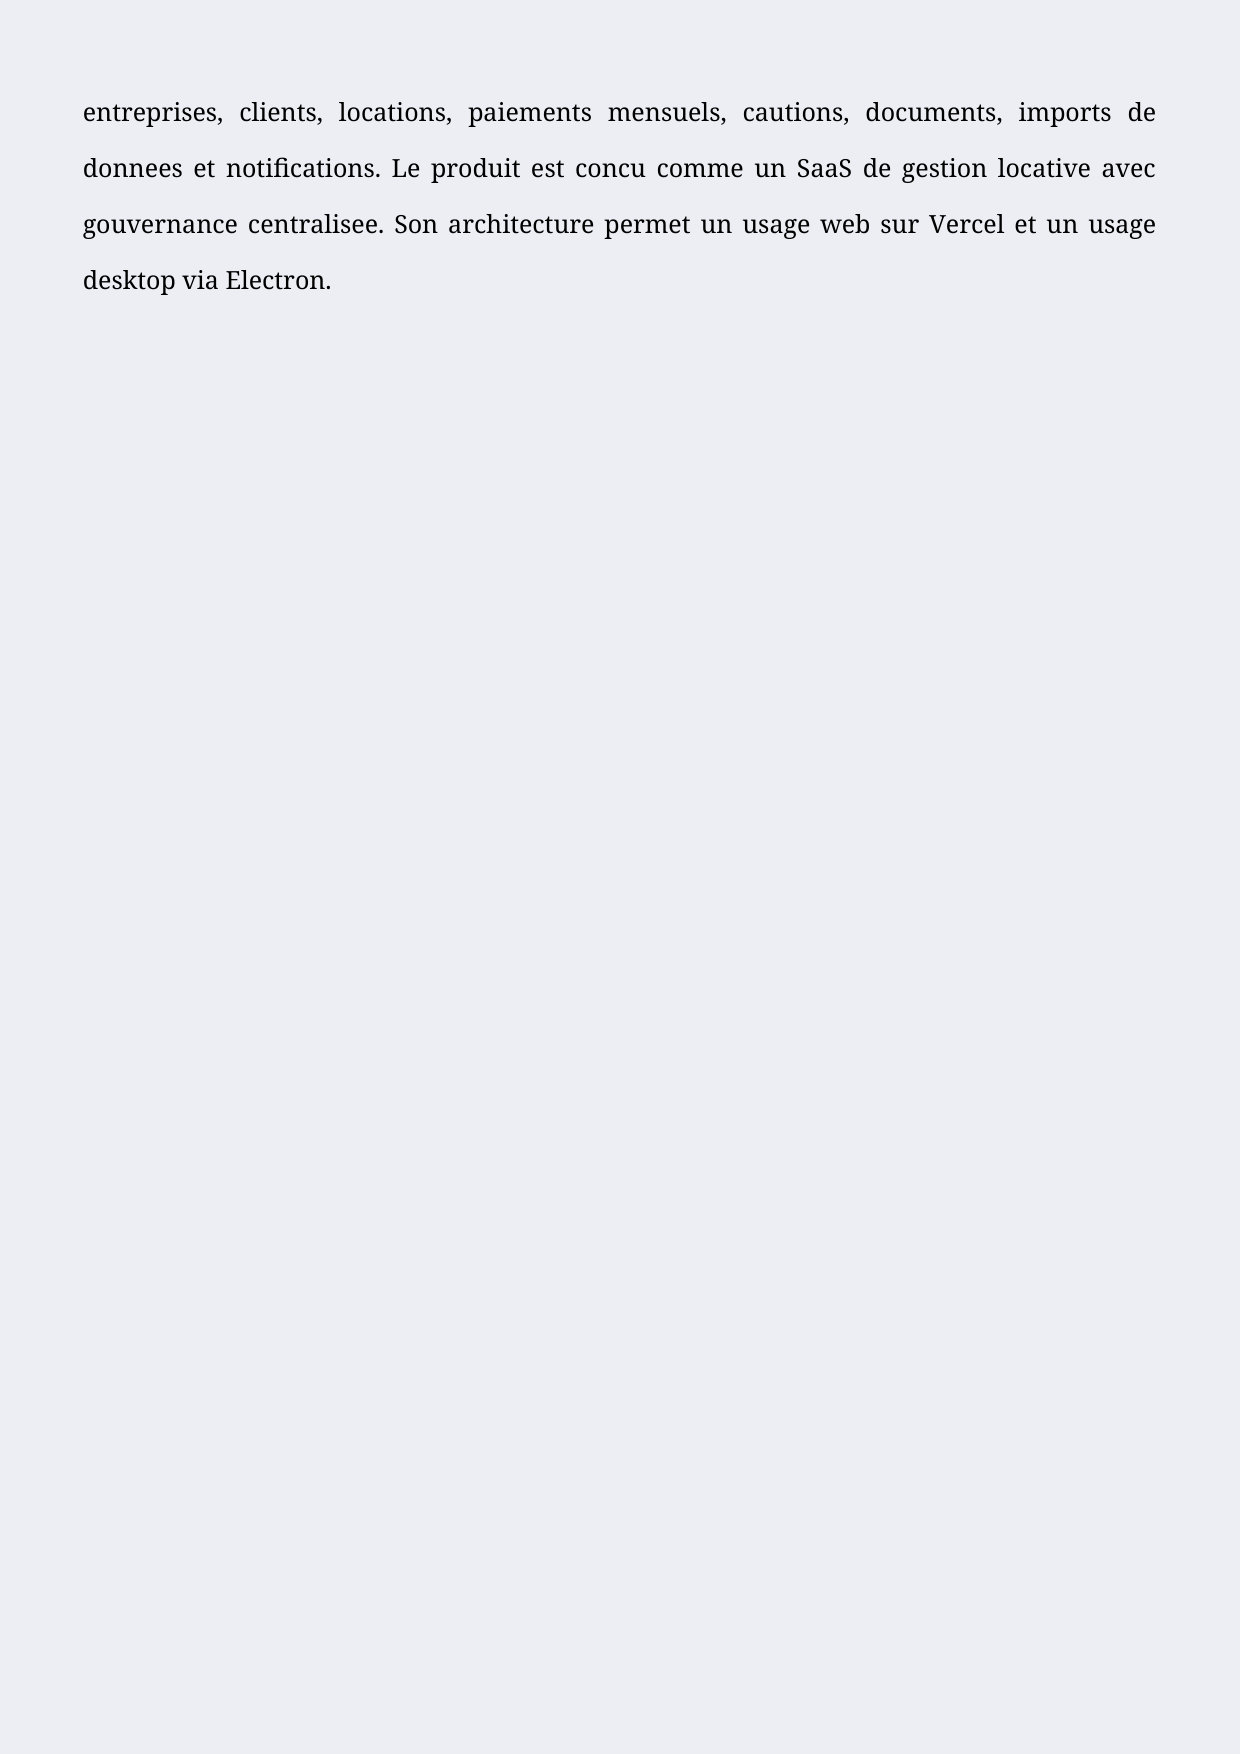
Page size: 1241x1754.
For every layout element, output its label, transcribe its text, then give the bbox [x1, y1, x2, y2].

text entreprises, clients, locations, paiements mensuels, cautions, documents, imports de donnees et notifications. Le produit est concu comme un SaaS de gestion locative avec gouvernance centralisee. Son architecture permet un usage web sur Vercel et un usage desktop via Electron. [83, 94, 1157, 297]
